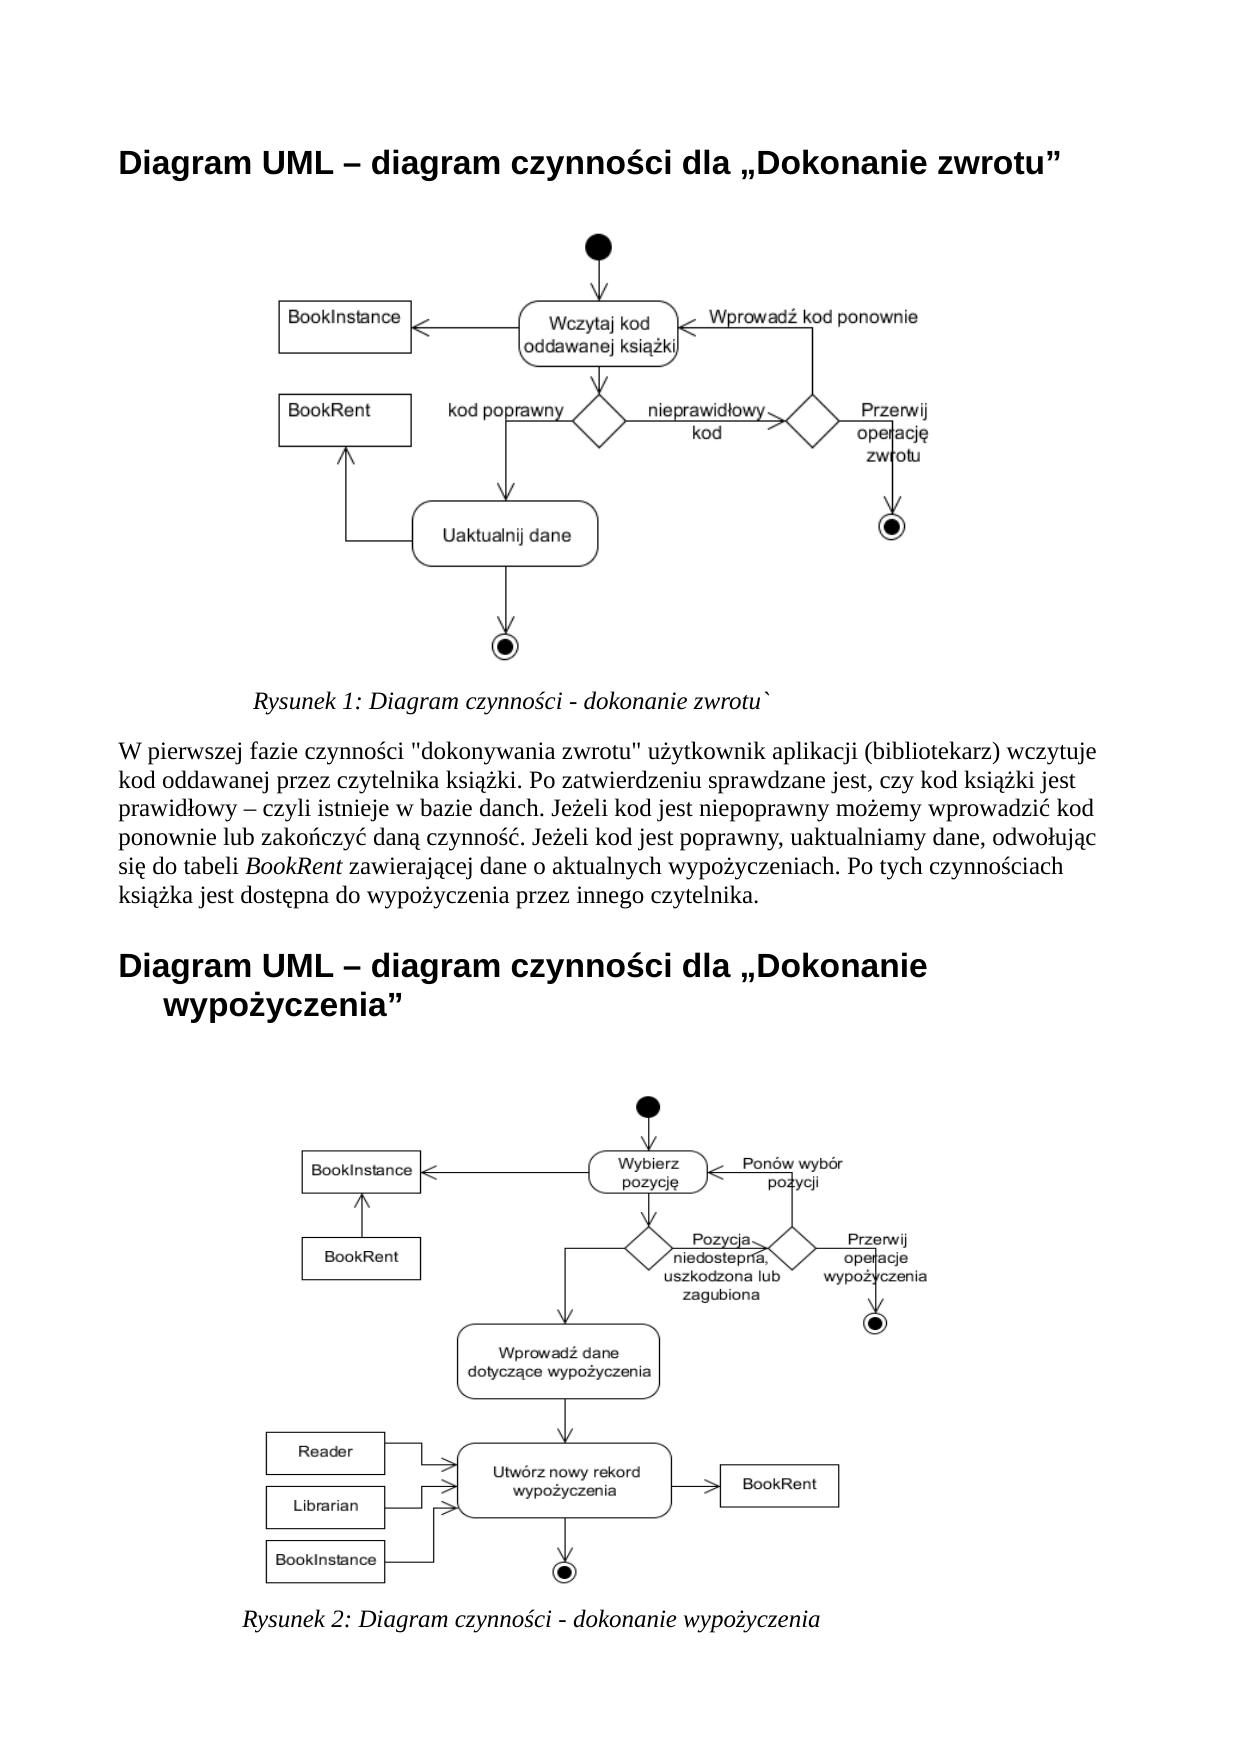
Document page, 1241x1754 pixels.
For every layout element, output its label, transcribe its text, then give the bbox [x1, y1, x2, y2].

picture [252, 194, 988, 687]
picture [242, 1053, 978, 1605]
text Rysunek 1: Diagram czynności - dokonanie zwrotu` [253, 687, 987, 715]
subtitle Diagram UML – diagram czynności dla „Dokonanie wypożyczenia” [118, 946, 1122, 1023]
text W pierwszej fazie czynności "dokonywania zwrotu" użytkownik aplikacji (bibliotekarz) wczytuje kod oddawanej przez czytelnika książki. Po zatwierdzeniu sprawdzane jest, czy kod książki jest prawidłowy – czyli istnieje w bazie danch. Jeżeli kod jest niepoprawny możemy wprowadzić kod ponownie lub zakończyć daną czynność. Jeżeli kod jest poprawny, uaktualniamy dane, odwołując się do tabeli BookRent zawierającej dane o aktualnych wypożyczeniach. Po tych czynnościach książka jest dostępna do wypożyczenia przez innego czytelnika. [118, 194, 1122, 908]
text Rysunek 2: Diagram czynności - dokonanie wypożyczenia [242, 1605, 977, 1633]
subtitle Diagram UML – diagram czynności dla „Dokonanie zwrotu” [118, 143, 1122, 182]
